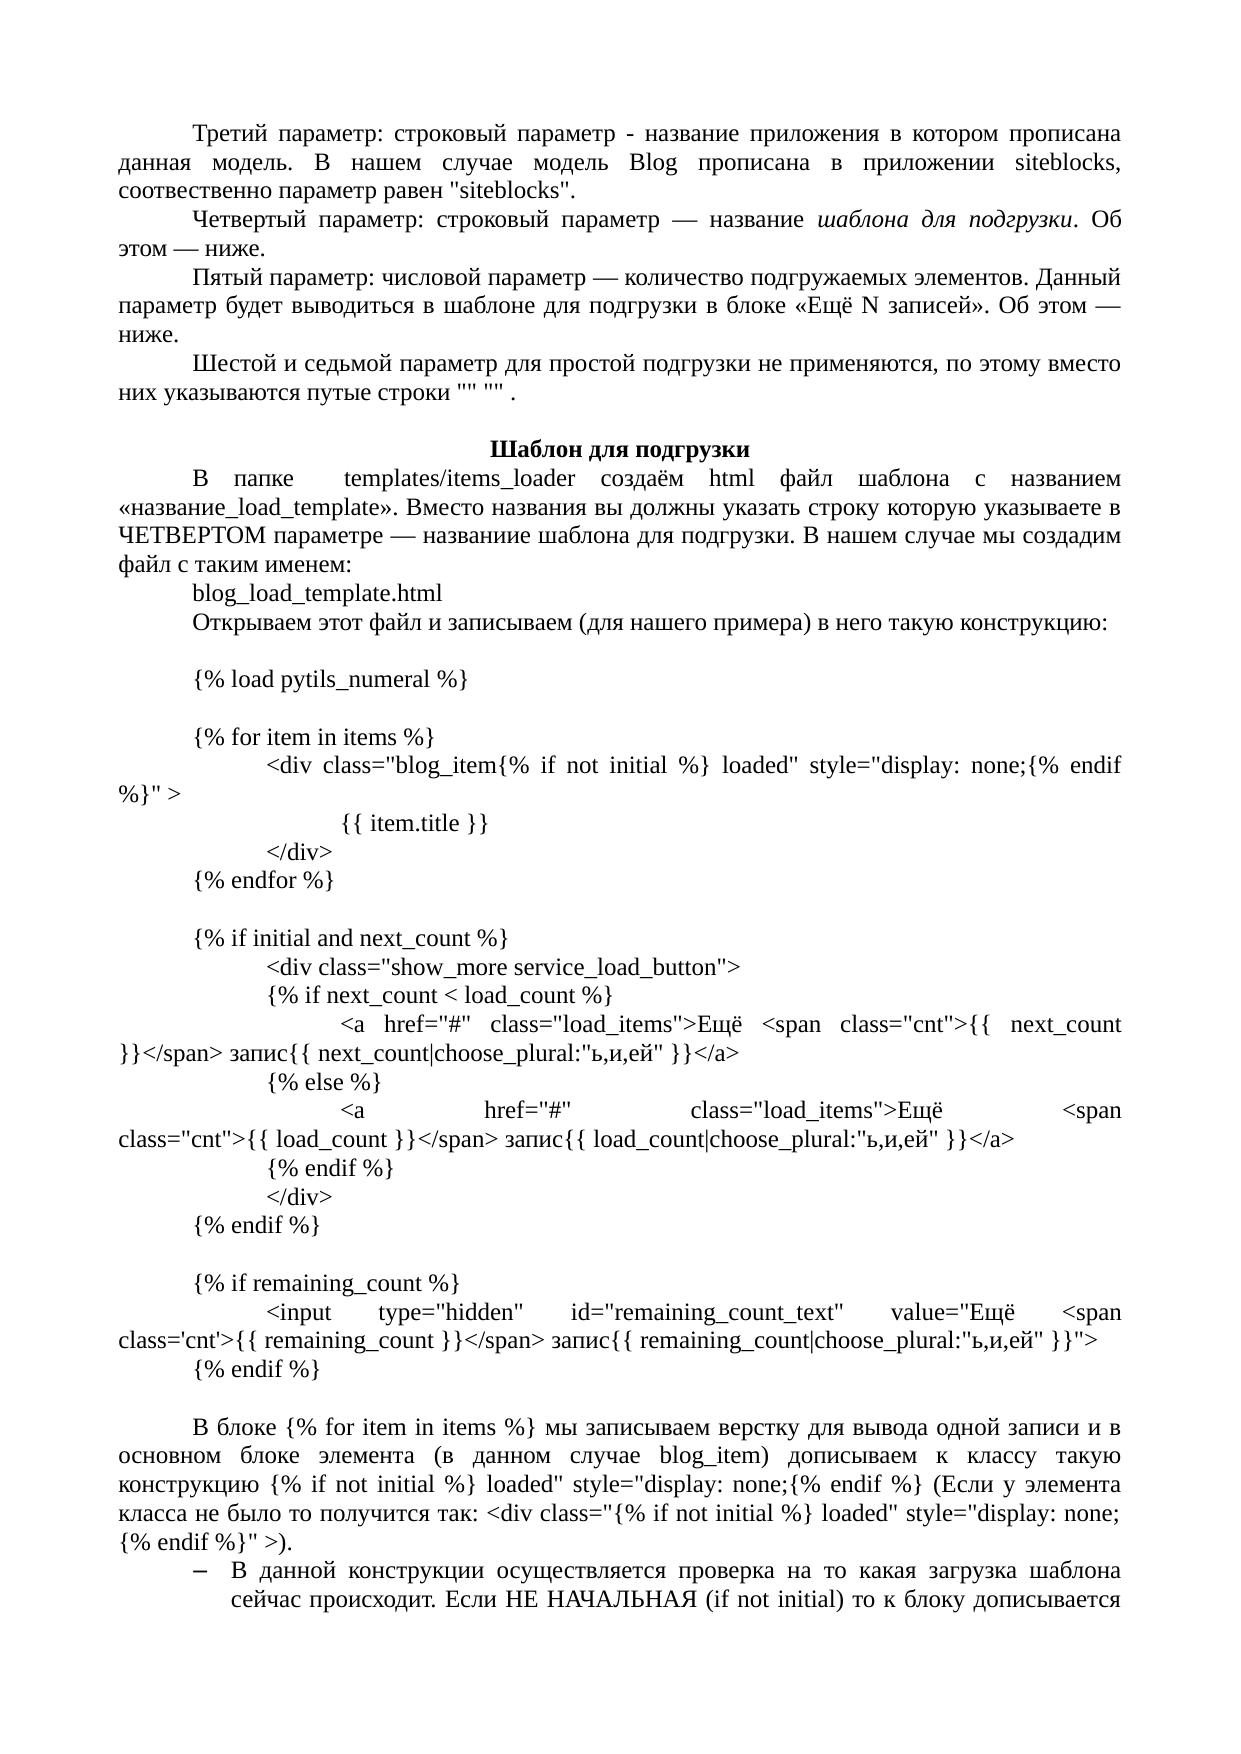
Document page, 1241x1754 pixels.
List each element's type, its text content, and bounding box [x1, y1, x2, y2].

text {% if next_count < load_count %} [118, 981, 1122, 1009]
text {% if remaining_count %} [118, 1268, 1122, 1297]
text <a href="#" class="load_items">Ещё <span class="cnt">{{ next_count }}</span> запис{{ next_count|choose_plural:"ь,и,ей" }}</a> [118, 1009, 1122, 1067]
list В данной конструкции осуществляется проверка на то какая загрузка шаблона сейчас происходит. Если НЕ НАЧАЛЬНАЯ (if not initial) то к блоку дописывается [193, 1556, 1122, 1613]
text <div class="blog_item{% if not initial %} loaded" style="display: none;{% endif %}" > [118, 751, 1122, 808]
text </div> [118, 1182, 1122, 1211]
text Четвертый параметр: строковый параметр — название шаблона для подгрузки. Об этом — ниже. [118, 204, 1122, 262]
text {{ item.title }} [118, 808, 1122, 837]
text {% else %} [118, 1067, 1122, 1096]
text </div> [118, 837, 1122, 866]
text <a href="#" class="load_items">Ещё <span class="cnt">{{ load_count }}</span> запис{{ load_count|choose_plural:"ь,и,ей" }}</a> [118, 1096, 1122, 1153]
text {% load pytils_numeral %} [118, 664, 1122, 693]
text В блоке {% for item in items %} мы записываем верстку для вывода одной записи и в основном блоке элемента (в данном случае blog_item) дописываем к классу такую конструкцию {% if not initial %} loaded" style="display: none;{% endif %} (Если у элемента класса не было то получится так: <div class="{% if not initial %} loaded" style="display: none;{% endif %}" >). [118, 1412, 1122, 1556]
text blog_load_template.html [118, 578, 1122, 607]
text {% for item in items %} [118, 722, 1122, 751]
text {% endif %} [118, 1211, 1122, 1239]
text {% endif %} [118, 1354, 1122, 1383]
text Третий параметр: строковый параметр - название приложения в котором прописана данная модель. В нашем случае модель Blog прописана в приложении siteblocks, соотвественно параметр равен "siteblocks". [118, 118, 1122, 204]
text <div class="show_more service_load_button"> [118, 952, 1122, 981]
text Шестой и седьмой параметр для простой подгрузки не применяются, по этому вместо них указываются путые строки "" "" . [118, 348, 1122, 406]
text {% endfor %} [118, 866, 1122, 894]
text В папке templates/items_loader создаём html файл шаблона с названием «название_load_template». Вместо названия вы должны указать строку которую указываете в ЧЕТВЕРТОМ параметре — названиие шаблона для подгрузки. В нашем случае мы создадим файл с таким именем: [118, 463, 1122, 578]
text Открываем этот файл и записываем (для нашего примера) в него такую конструкцию: [118, 607, 1122, 636]
text Пятый параметр: числовой параметр — количество подгружаемых элементов. Данный параметр будет выводиться в шаблоне для подгрузки в блоке «Ещё N записей». Об этом — ниже. [118, 262, 1122, 348]
text <input type="hidden" id="remaining_count_text" value="Ещё <span class='cnt'>{{ remaining_count }}</span> запис{{ remaining_count|choose_plural:"ь,и,ей" }}"> [118, 1297, 1122, 1354]
text {% endif %} [118, 1153, 1122, 1182]
text {% if initial and next_count %} [118, 923, 1122, 952]
text Шаблон для подгрузки [118, 434, 1122, 463]
